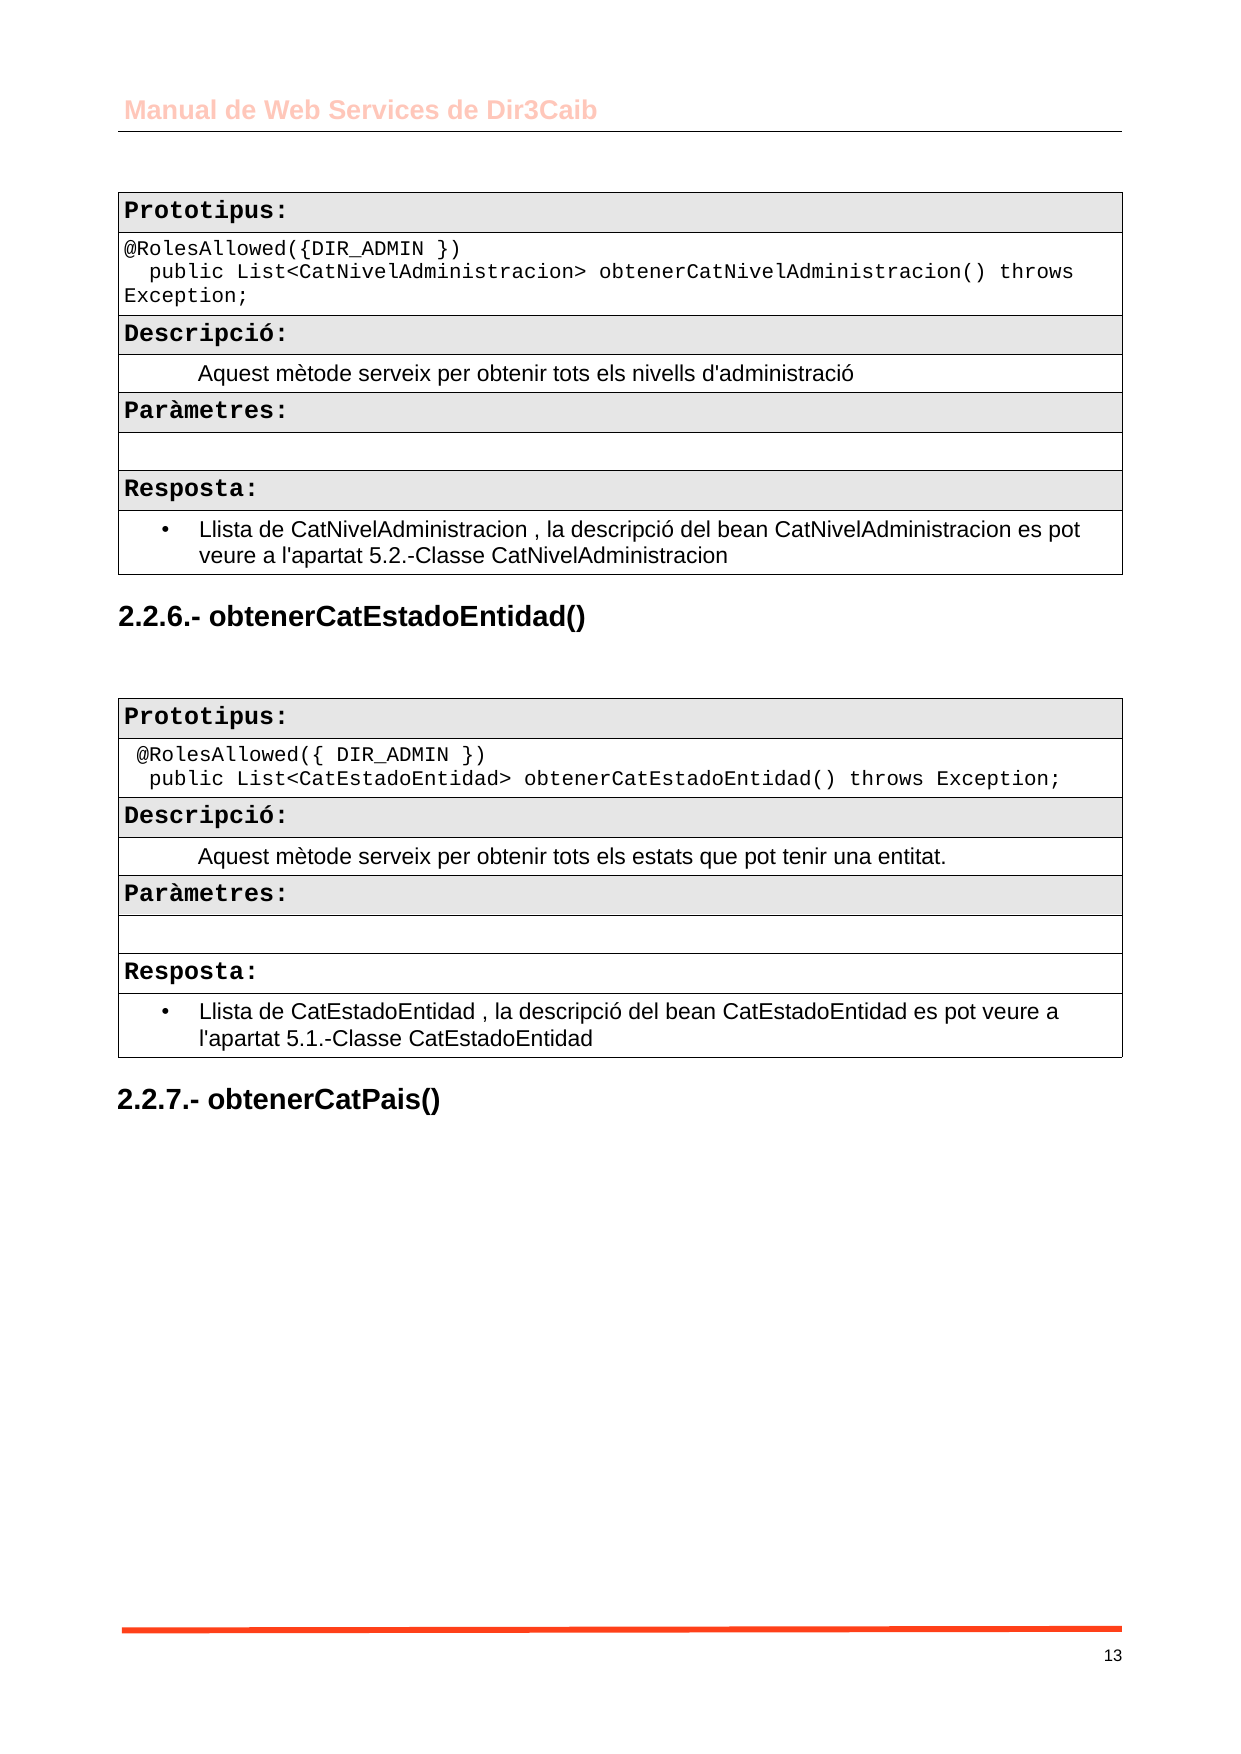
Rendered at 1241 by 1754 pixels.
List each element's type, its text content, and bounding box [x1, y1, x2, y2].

table_cell Aquest mètode serveix per obtenir tots els nivells d'administració [119, 355, 1122, 392]
table_cell Llista de CatNivelAdministracion , la descripció del bean CatNivelAdministracion es pot veure a l'apartat 5.2Classe CatNivelAdministracion [119, 511, 1122, 574]
table_cell @RolesAllowed({ DIR_ADMIN }) public List<CatEstadoEntidad> obtenerCatEstadoEntidad() throws Exception; [119, 739, 1122, 797]
table_header Prototipus: [119, 699, 1122, 738]
table_cell Aquest mètode serveix per obtenir tots els estats que pot tenir una entitat. [119, 838, 1122, 875]
table_cell Paràmetres: [119, 876, 1122, 914]
subtitle obtenerCatPais() [117, 1082, 1122, 1115]
subtitle obtenerCatEstadoEntidad() [118, 599, 1122, 633]
table_cell @RolesAllowed({DIR_ADMIN }) public List<CatNivelAdministracion> obtenerCatNivelAdministracion() throws Exception; [119, 233, 1122, 314]
table_cell Descripció: [119, 316, 1122, 354]
table_cell Descripció: [119, 798, 1122, 837]
table_cell Resposta: [119, 954, 1122, 992]
table_cell [119, 916, 1122, 952]
table_cell Paràmetres: [119, 393, 1122, 432]
table_header Prototipus: [119, 193, 1122, 232]
table_cell Resposta: [119, 471, 1122, 510]
table_cell [119, 433, 1122, 470]
table_cell Llista de CatEstadoEntidad , la descripció del bean CatEstadoEntidad es pot veure a l'apartat 5.1Classe CatEstadoEntidad [119, 994, 1122, 1057]
